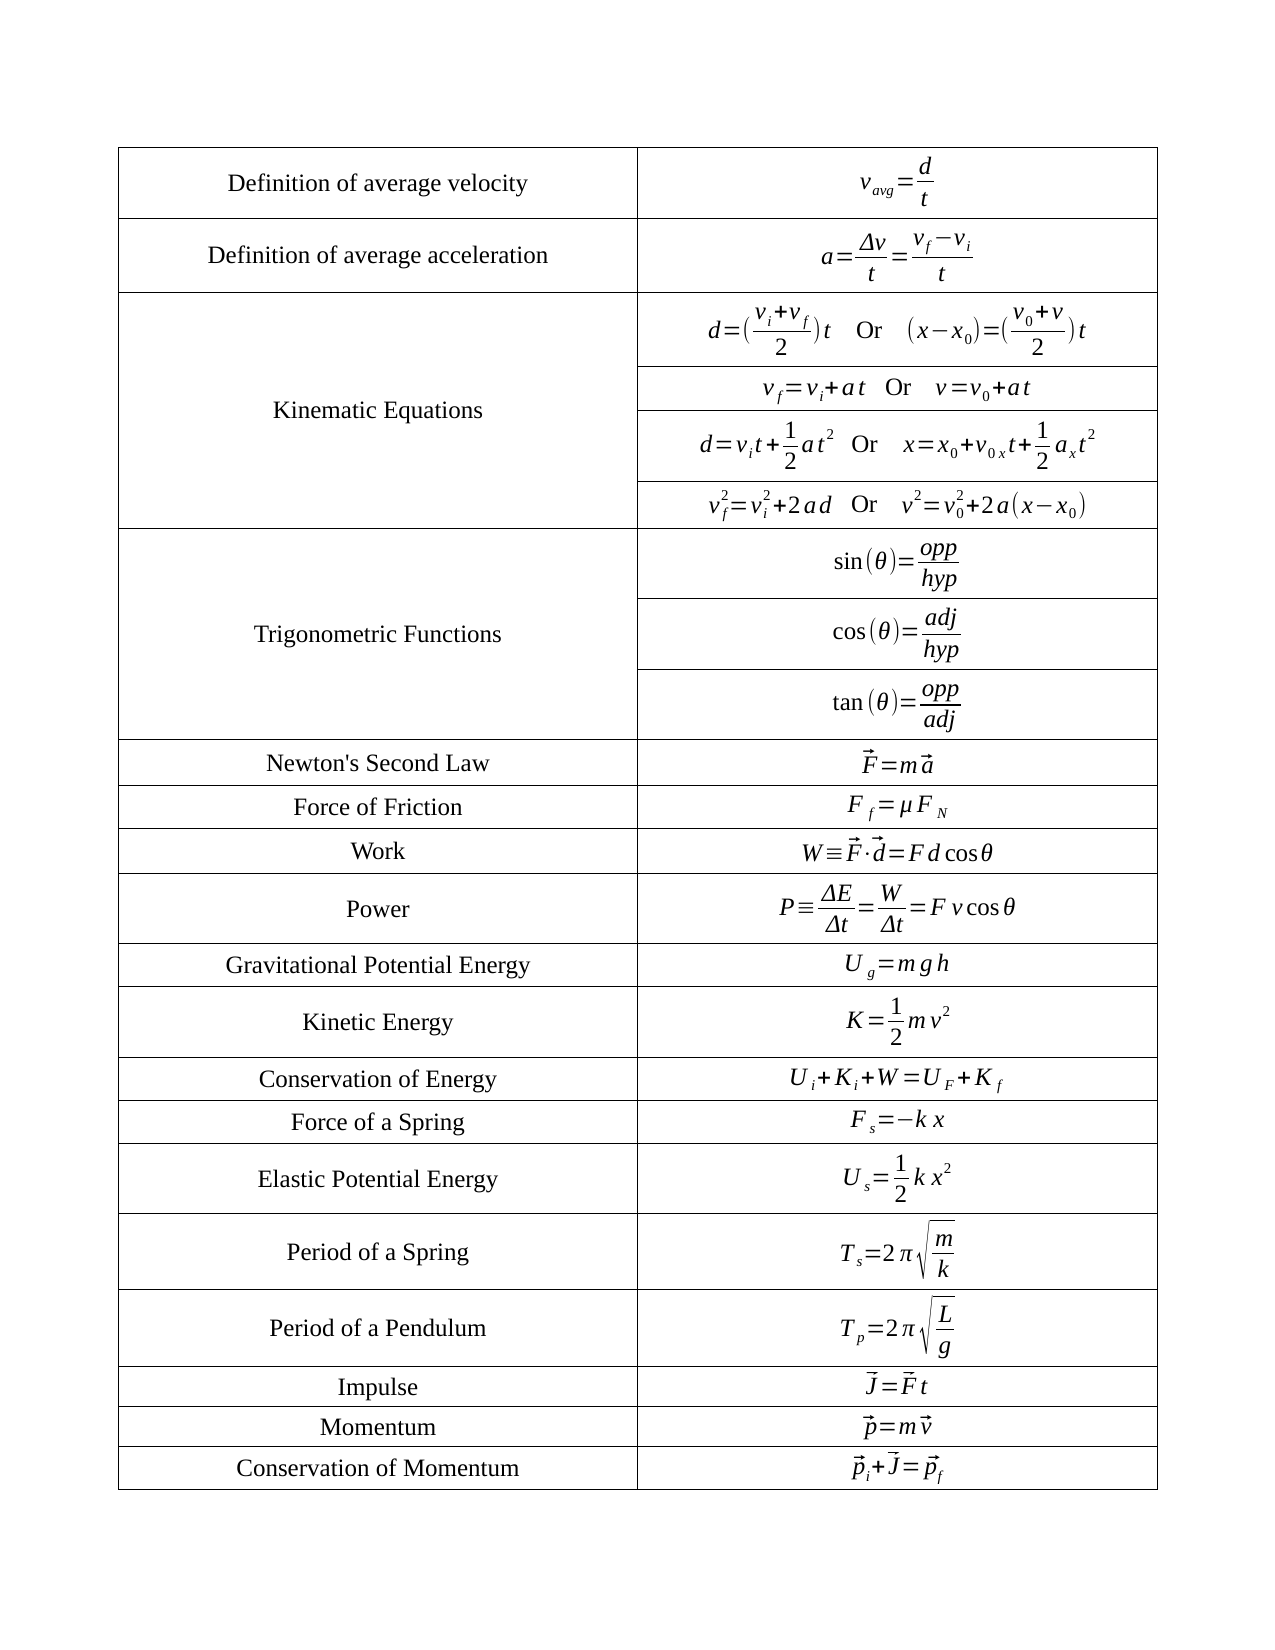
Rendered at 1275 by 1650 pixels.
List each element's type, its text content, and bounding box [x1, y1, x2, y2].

table_cell [638, 829, 1157, 873]
table_header Definition of average velocity [119, 148, 637, 218]
table_cell Or [638, 367, 1157, 410]
table_cell [638, 1058, 1157, 1100]
table_cell Or [638, 482, 1157, 528]
table_cell Conservation of Energy [119, 1058, 637, 1100]
table_cell Momentum [119, 1407, 637, 1446]
table_cell Force of a Spring [119, 1101, 637, 1143]
table_cell Period of a Spring [119, 1214, 637, 1289]
table_cell [638, 1214, 1157, 1289]
table_cell Period of a Pendulum [119, 1290, 637, 1366]
table_cell Or [638, 411, 1157, 481]
table_cell Gravitational Potential Energy [119, 944, 637, 986]
table_cell Newton's Second Law [119, 740, 637, 784]
table_cell [638, 599, 1157, 669]
table_cell Kinetic Energy [119, 987, 637, 1057]
table_cell [638, 1407, 1157, 1446]
table_cell Impulse [119, 1367, 637, 1406]
table_cell Definition of average acceleration [119, 219, 637, 292]
table_cell [638, 987, 1157, 1057]
table_cell [638, 219, 1157, 292]
table_cell [638, 670, 1157, 739]
table_cell [638, 529, 1157, 598]
table_cell Elastic Potential Energy [119, 1144, 637, 1213]
table_cell [638, 1290, 1157, 1366]
table_cell [638, 1101, 1157, 1143]
table_cell Trigonometric Functions [119, 529, 637, 739]
table_cell [638, 786, 1157, 827]
table_cell [638, 874, 1157, 943]
table_cell [638, 1367, 1157, 1406]
table_cell [638, 1447, 1157, 1489]
table_cell Work [119, 829, 637, 873]
table_cell Kinematic Equations [119, 293, 637, 528]
table_cell [638, 740, 1157, 784]
table_cell [638, 944, 1157, 986]
table_header [638, 148, 1157, 218]
table_cell [638, 1144, 1157, 1213]
table_cell Conservation of Momentum [119, 1447, 637, 1489]
table_cell Power [119, 874, 637, 943]
table_cell Or [638, 293, 1157, 366]
table_cell Force of Friction [119, 786, 637, 827]
